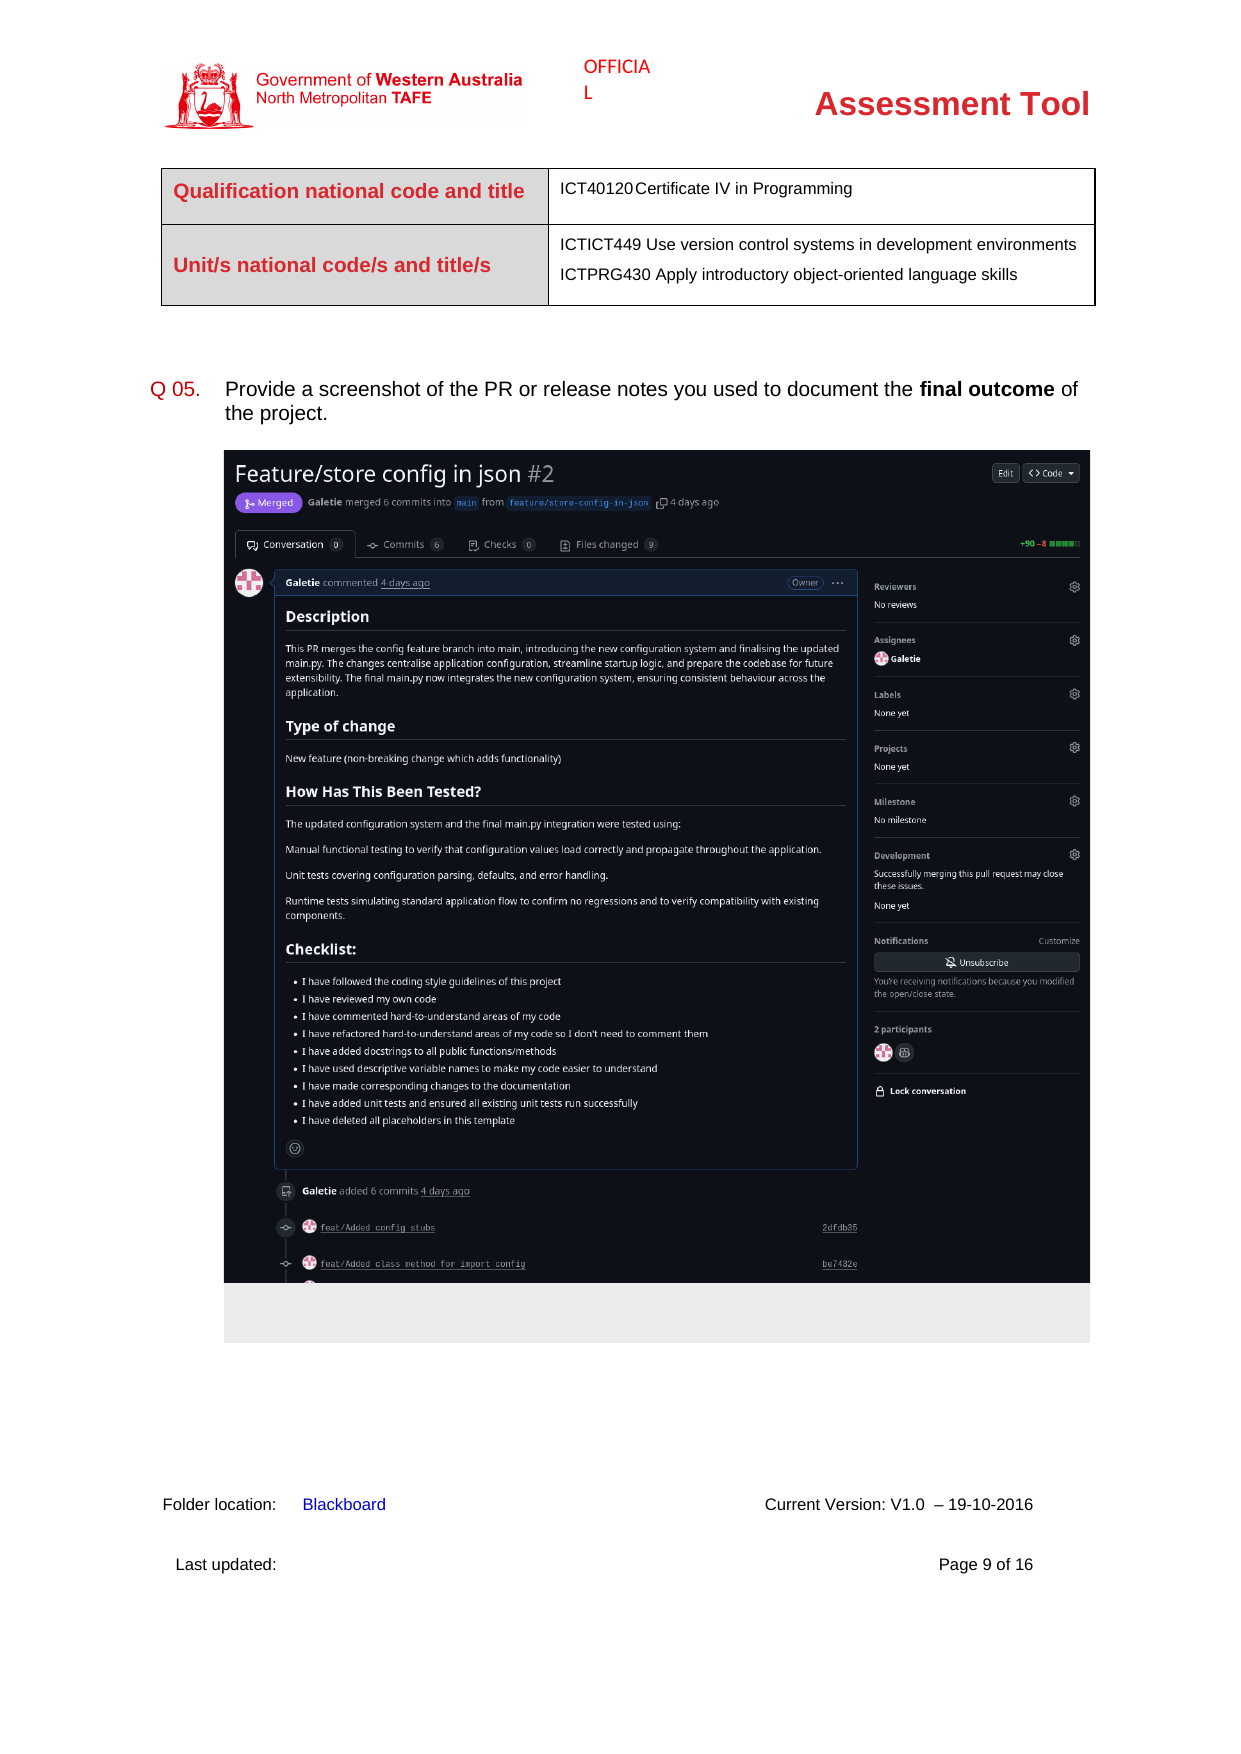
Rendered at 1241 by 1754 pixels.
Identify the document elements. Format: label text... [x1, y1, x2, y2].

picture [223, 450, 1091, 1283]
picture [165, 63, 527, 129]
list Provide a screenshot of the PR or release notes you used to document the final outcome of the project. [150, 377, 1090, 425]
